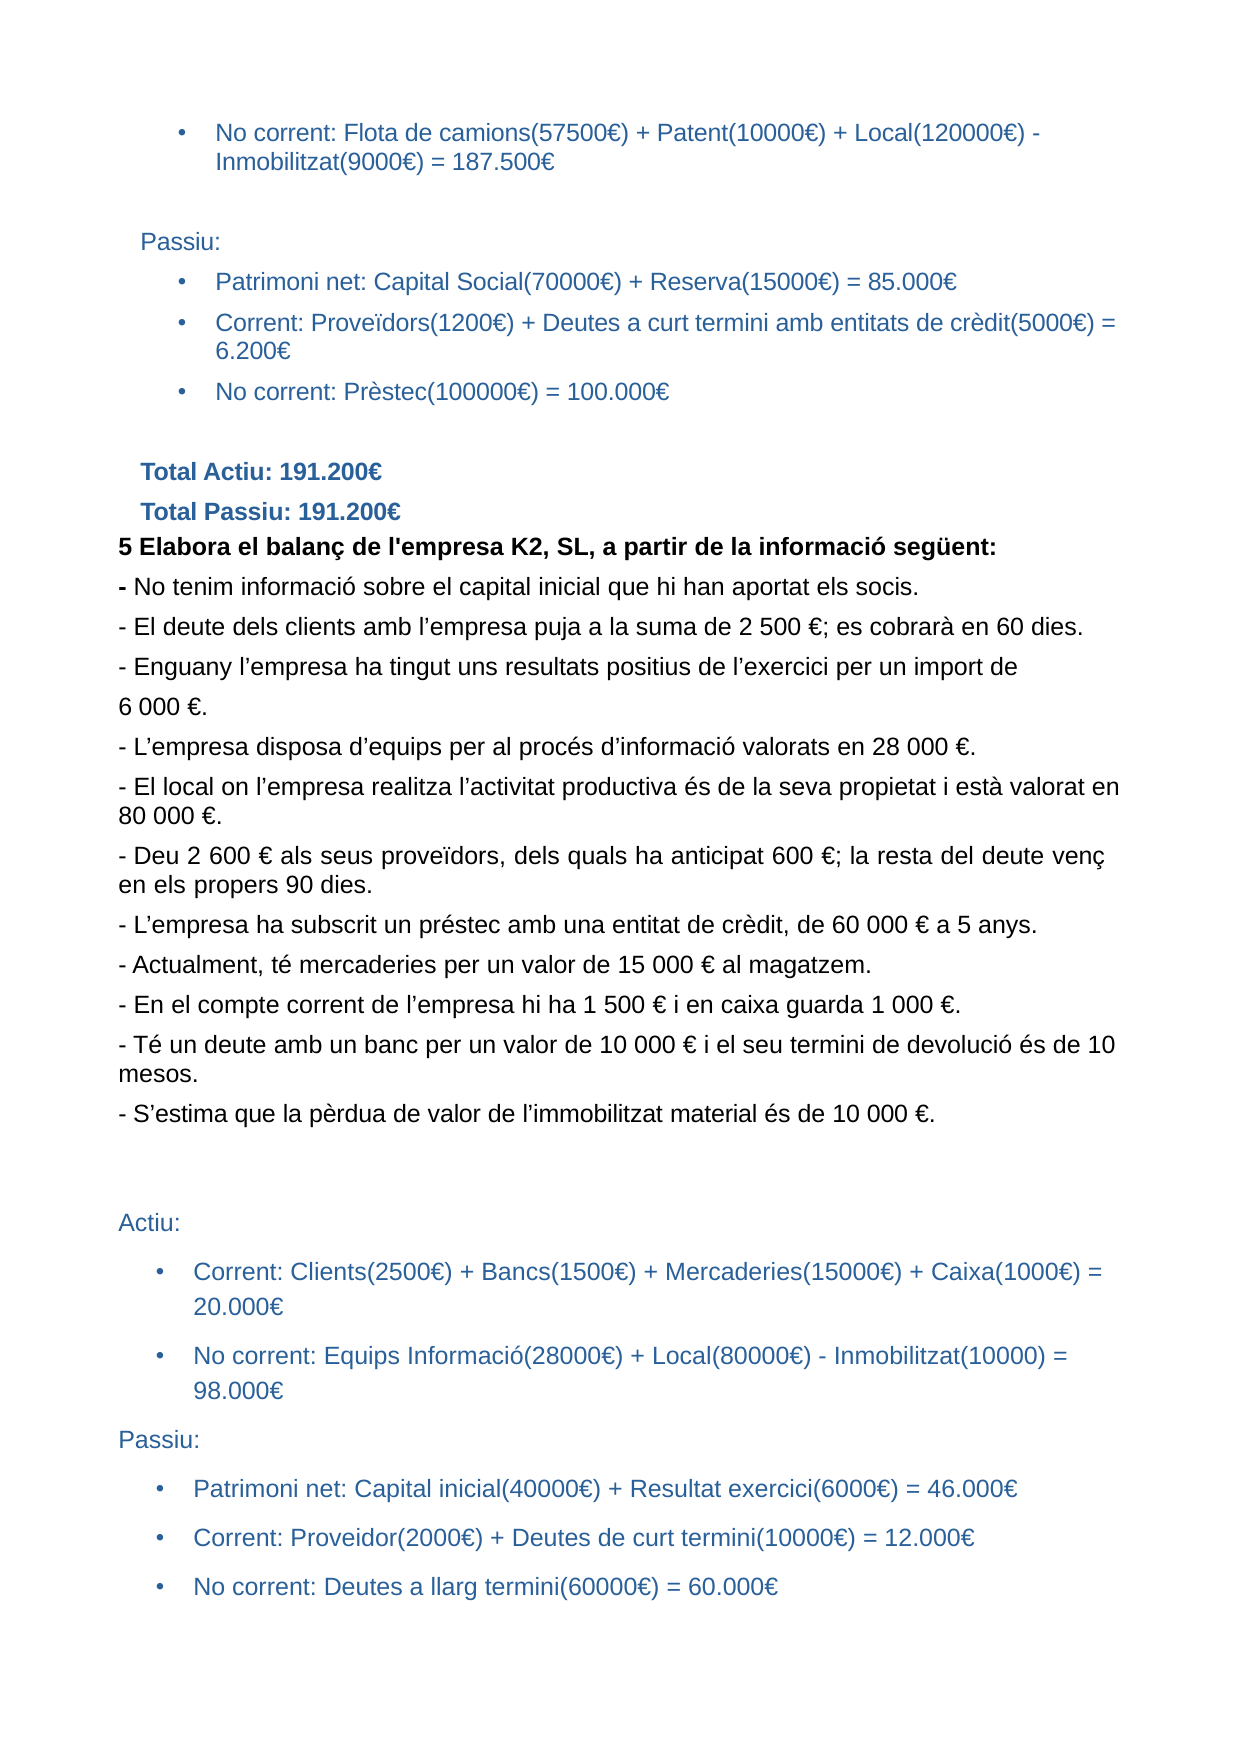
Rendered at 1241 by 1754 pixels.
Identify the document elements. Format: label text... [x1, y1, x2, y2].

subtitle Total Actiu: 191.200€ [140, 457, 1122, 486]
subtitle 6 000 €. [118, 692, 1122, 721]
list Patrimoni net: Capital inicial(40000€) + Resultat exercici(6000€) = 46.000€ [156, 1474, 1122, 1503]
subtitle - El local on l’empresa realitza l’activitat productiva és de la seva propietat i està valorat en 80 000 €. [118, 772, 1122, 830]
list No corrent: Deutes a llarg termini(60000€) = 60.000€ [156, 1572, 1122, 1601]
list - Actualment, té mercaderies per un valor de 15 000 € al magatzem. [118, 950, 1122, 979]
subtitle No corrent: Prèstec(100000€) = 100.000€ [178, 376, 1122, 405]
list - Té un deute amb un banc per un valor de 10 000 € i el seu termini de devolució és de 10 mesos. [118, 1031, 1122, 1088]
subtitle Patrimoni net: Capital Social(70000€) + Reserva(15000€) = 85.000€ [178, 267, 1122, 296]
subtitle - L’empresa ha subscrit un préstec amb una entitat de crèdit, de 60 000 € a 5 anys. [118, 910, 1122, 939]
subtitle - En el compte corrent de l’empresa hi ha 1 500 € i en caixa guarda 1 000 €. [118, 990, 1122, 1019]
subtitle Total Passiu: 191.200€ [140, 497, 1122, 526]
list Corrent: Proveidor(2000€) + Deutes de curt termini(10000€) = 12.000€ [156, 1523, 1122, 1552]
text Passiu: [118, 1425, 1122, 1453]
text Actiu: [118, 1208, 1122, 1237]
list - Deu 2 600 € als seus proveïdors, dels quals ha anticipat 600 €; la resta del deute venç en els propers 90 dies. [118, 841, 1122, 898]
list Corrent: Clients(2500€) + Bancs(1500€) + Mercaderies(15000€) + Caixa(1000€) = 20.000€ [156, 1257, 1122, 1321]
subtitle - No tenim informació sobre el capital inicial que hi han aportat els socis. [118, 572, 1122, 600]
subtitle Passiu: [140, 227, 1122, 256]
list No corrent: Equips Informació(28000€) + Local(80000€) - Inmobilitzat(10000) = 98.000€ [156, 1341, 1122, 1404]
subtitle - Enguany l’empresa ha tingut uns resultats positius de l’exercici per un import de [118, 652, 1122, 680]
list - El deute dels clients amb l’empresa puja a la suma de 2 500 €; es cobrarà en 60 dies. [118, 612, 1122, 640]
list - L’empresa disposa d’equips per al procés d’informació valorats en 28 000 €. [118, 732, 1122, 761]
list 5 Elabora el balanç de l'empresa K2, SL, a partir de la informació següent: [118, 531, 1122, 560]
subtitle No corrent: Flota de camions(57500€) + Patent(10000€) + Local(120000€) - Inmobilitzat(9000€) = 187.500€ [178, 118, 1122, 176]
subtitle Corrent: Proveïdors(1200€) + Deutes a curt termini amb entitats de crèdit(5000€) = 6.200€ [178, 307, 1122, 365]
subtitle - S’estima que la pèrdua de valor de l’immobilitzat material és de 10 000 €. [118, 1099, 1122, 1128]
